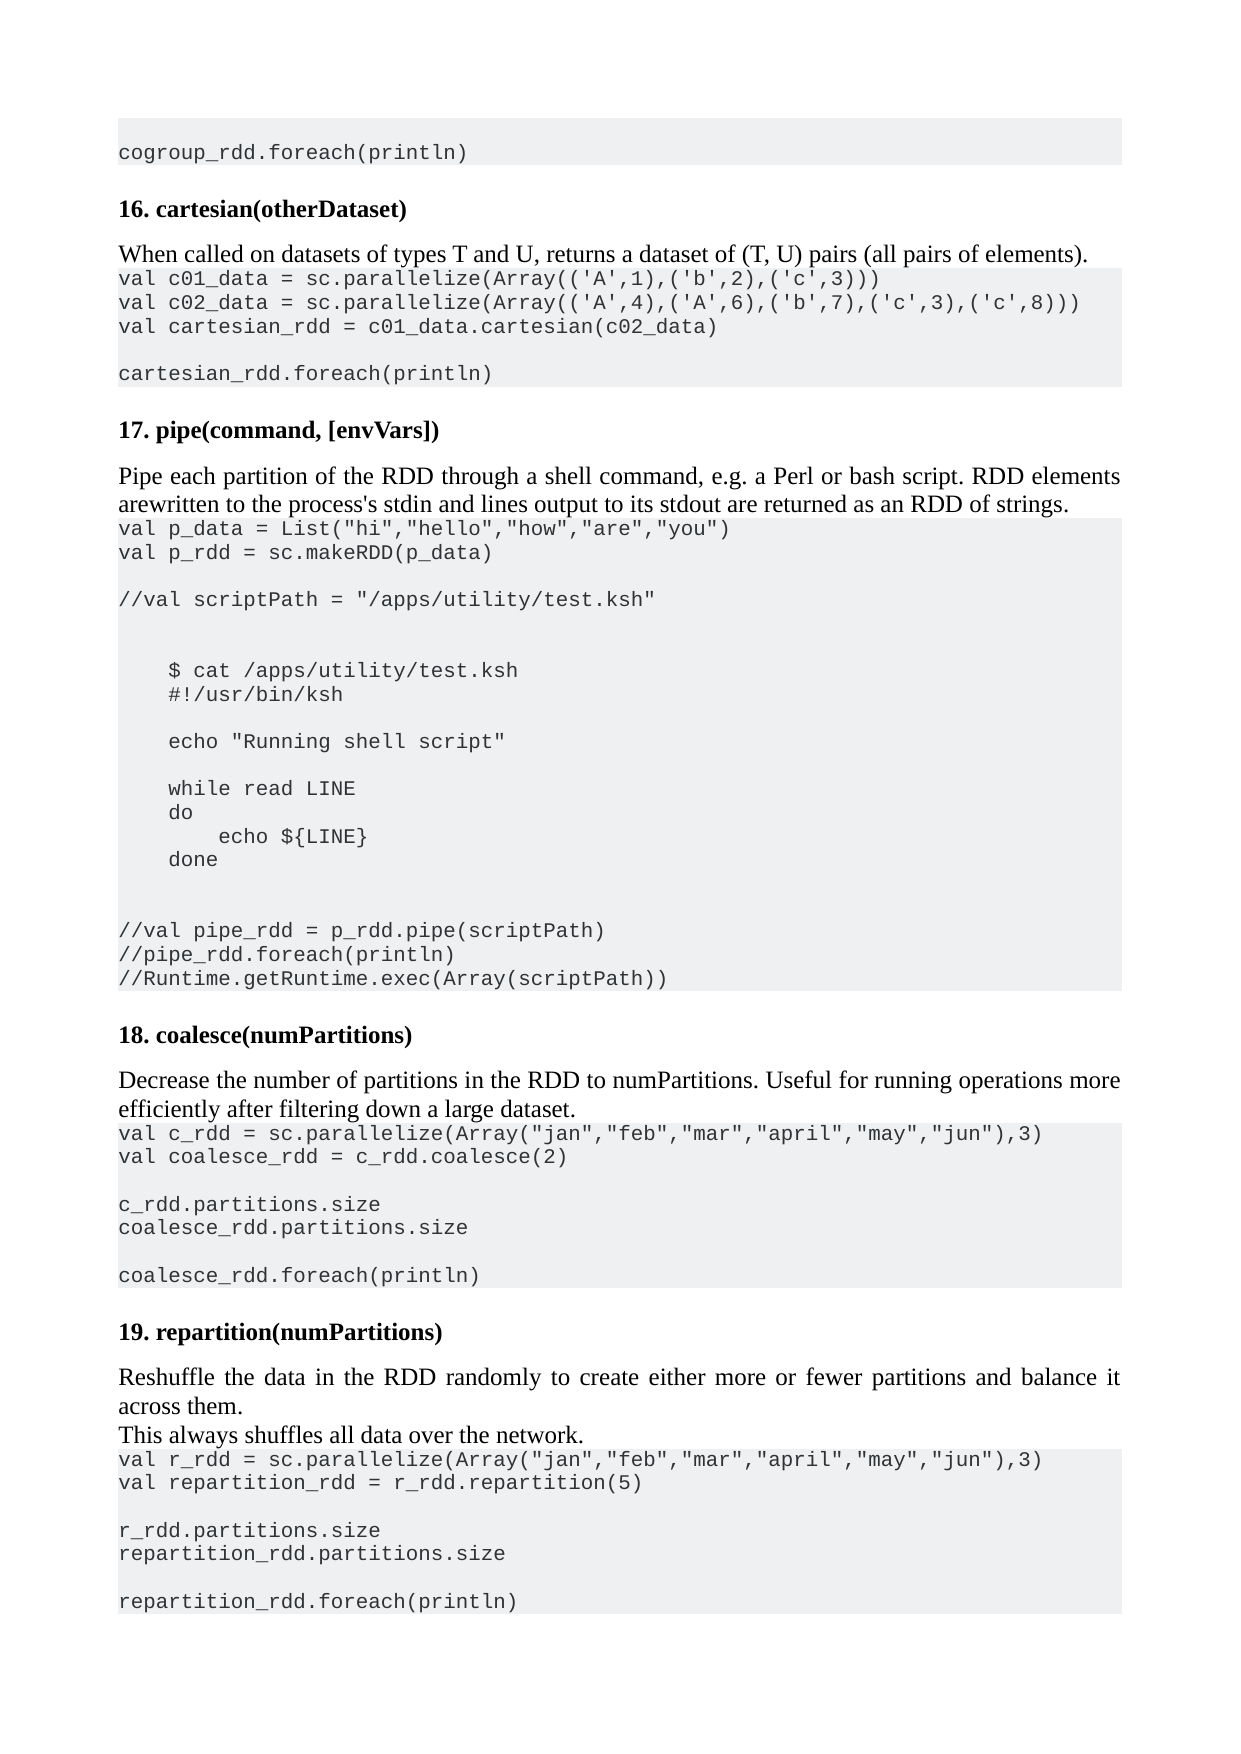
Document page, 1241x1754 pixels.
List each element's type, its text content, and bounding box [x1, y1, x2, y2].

text val c01_data = sc.parallelize(Array(('A',1),('b',2),('c',3))) [118, 268, 1122, 292]
text val p_rdd = sc.makeRDD(p_data) [118, 542, 1122, 566]
text done [118, 849, 1122, 873]
text c_rdd.partitions.size [118, 1194, 1122, 1217]
list cartesian(otherDataset) [118, 194, 1122, 223]
text //pipe_rdd.foreach(println) [118, 944, 1122, 967]
text echo ${LINE} [118, 826, 1122, 849]
text coalesce_rdd.partitions.size [118, 1217, 1122, 1241]
text //val pipe_rdd = p_rdd.pipe(scriptPath) [118, 920, 1122, 944]
text #!/usr/bin/ksh [118, 684, 1122, 707]
list coalesce(numPartitions) [118, 1020, 1122, 1049]
text val coalesce_rdd = c_rdd.coalesce(2) [118, 1146, 1122, 1170]
text cogroup_rdd.foreach(println) [118, 142, 1122, 165]
text cartesian_rdd.foreach(println) [118, 363, 1122, 387]
text repartition_rdd.partitions.size [118, 1543, 1122, 1567]
text $ cat /apps/utility/test.ksh [118, 660, 1122, 684]
list pipe(command, [envVars]) [118, 415, 1122, 444]
text val c02_data = sc.parallelize(Array(('A',4),('A',6),('b',7),('c',3),('c',8))) [118, 292, 1122, 316]
text Pipe each partition of the RDD through a shell command, e.g. a Perl or bash script. RDD elements arewritten to the process's stdin and lines output to its stdout are returned as an RDD of strings. [118, 461, 1122, 518]
text do [118, 802, 1122, 826]
list repartition(numPartitions) [118, 1317, 1122, 1346]
text val p_data = List("hi","hello","how","are","you") [118, 518, 1122, 542]
text val cartesian_rdd = c01_data.cartesian(c02_data) [118, 316, 1122, 339]
text repartition_rdd.foreach(println) [118, 1591, 1122, 1614]
text while read LINE [118, 778, 1122, 802]
text val r_rdd = sc.parallelize(Array("jan","feb","mar","april","may","jun"),3) [118, 1449, 1122, 1472]
text //val scriptPath = "/apps/utility/test.ksh" [118, 589, 1122, 613]
text Reshuffle the data in the RDD randomly to create either more or fewer partitions and balance it across them. [118, 1362, 1122, 1420]
text coalesce_rdd.foreach(println) [118, 1265, 1122, 1288]
text Decrease the number of partitions in the RDD to numPartitions. Useful for running operations more efficiently after filtering down a large dataset. [118, 1065, 1122, 1123]
text val c_rdd = sc.parallelize(Array("jan","feb","mar","april","may","jun"),3) [118, 1123, 1122, 1146]
text echo "Running shell script" [118, 731, 1122, 755]
text //Runtime.getRuntime.exec(Array(scriptPath)) [118, 967, 1122, 991]
text val repartition_rdd = r_rdd.repartition(5) [118, 1472, 1122, 1496]
text This always shuffles all data over the network. [118, 1420, 1122, 1449]
text r_rdd.partitions.size [118, 1520, 1122, 1543]
text When called on datasets of types T and U, returns a dataset of (T, U) pairs (all pairs of elements). [118, 239, 1122, 268]
